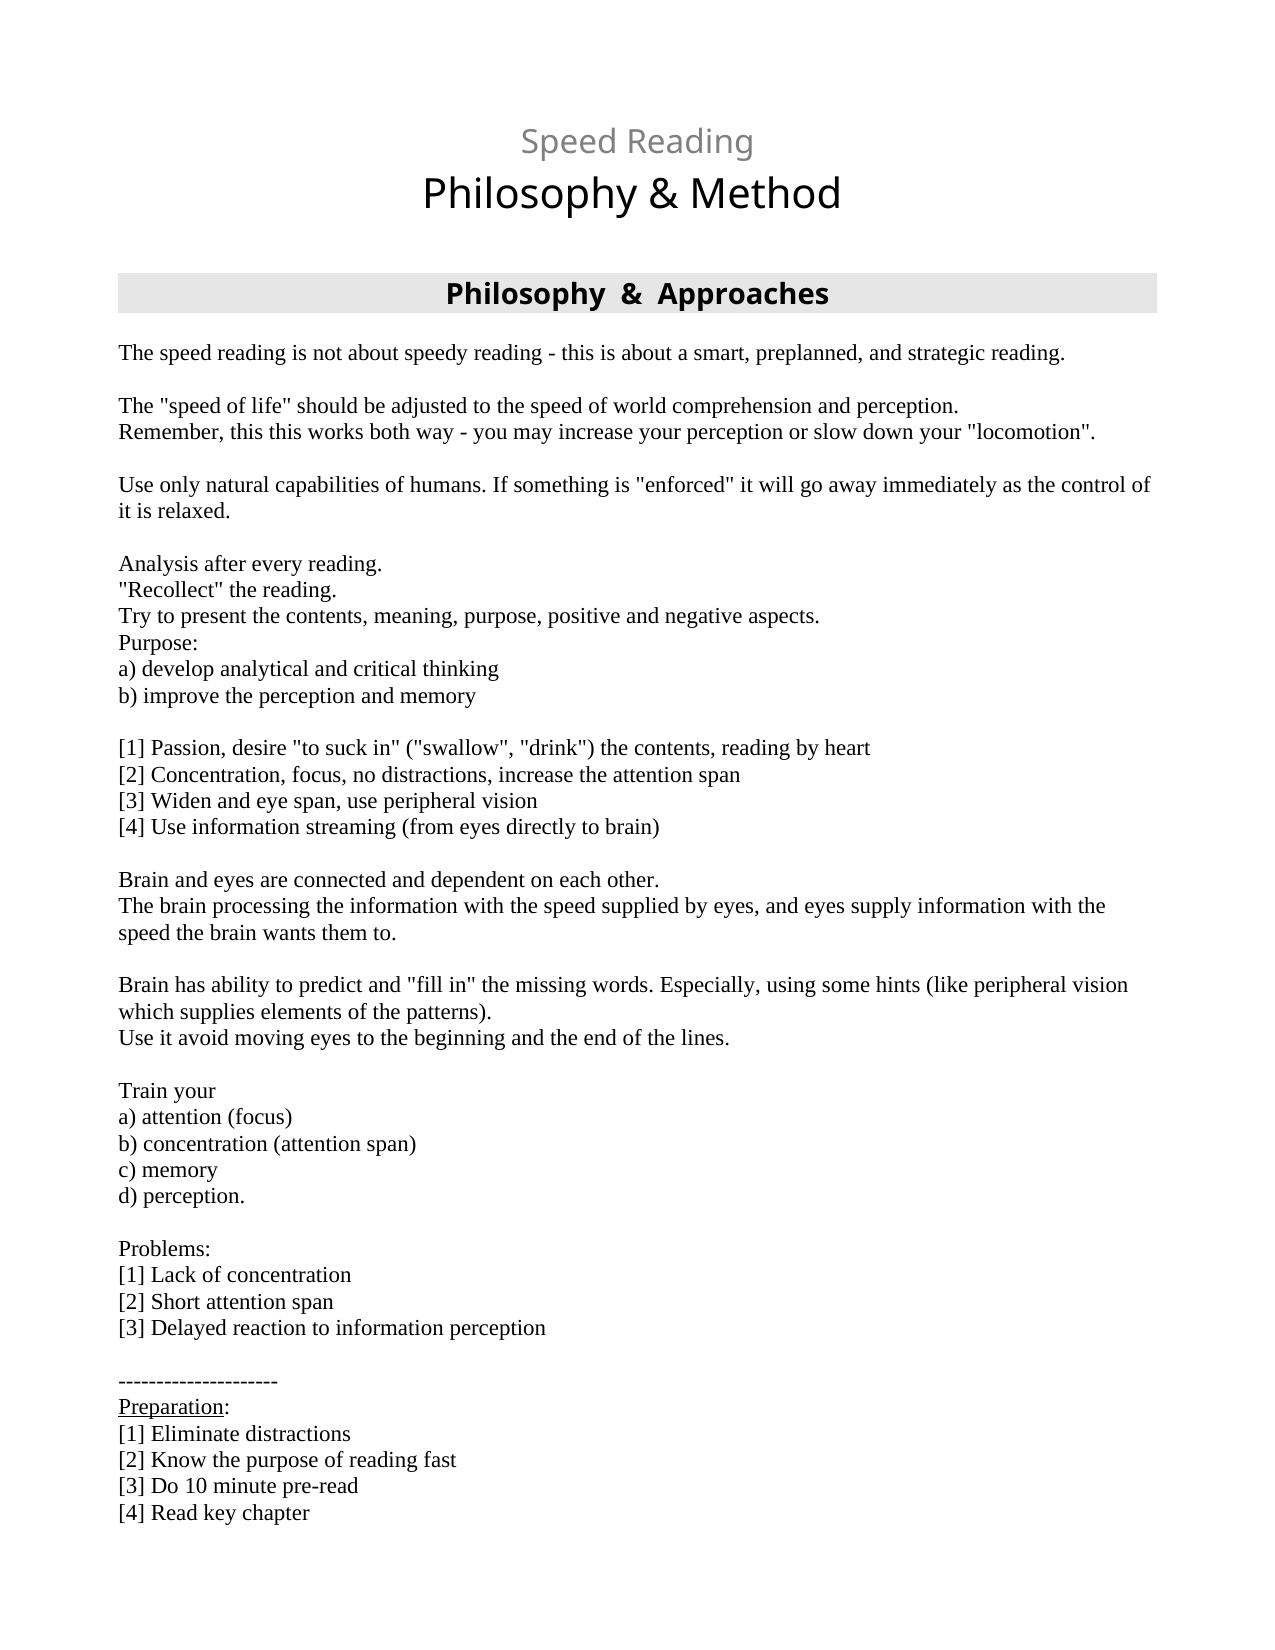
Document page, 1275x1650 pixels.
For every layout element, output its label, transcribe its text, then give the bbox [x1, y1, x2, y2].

text c) memory [118, 1156, 1157, 1182]
text [4] Use information streaming (from eyes directly to brain) [118, 813, 1157, 840]
text Analysis after every reading. [118, 550, 1157, 576]
text Purpose: [118, 629, 1157, 655]
text "Recollect" the reading. [118, 576, 1157, 603]
text [3] Do 10 minute pre-read [118, 1472, 1157, 1499]
text The speed reading is not about speedy reading - this is about a smart, preplanned, and strategic reading. [118, 339, 1157, 365]
text Remember, this this works both way - you may increase your perception or slow down your "locomotion". [118, 418, 1157, 444]
text Brain has ability to predict and "fill in" the missing words. Especially, using some hints (like peripheral vision which supplies elements of the patterns). [118, 972, 1157, 1024]
text a) develop analytical and critical thinking [118, 655, 1157, 682]
text Try to present the contents, meaning, purpose, positive and negative aspects. [118, 603, 1157, 629]
text a) attention (focus) [118, 1103, 1157, 1130]
text [4] Read key chapter [118, 1499, 1157, 1525]
text Preparation: [118, 1393, 1157, 1419]
text Philosophy & Method [118, 163, 1157, 220]
text b) concentration (attention span) [118, 1130, 1157, 1156]
text [1] Passion, desire "to suck in" ("swallow", "drink") the contents, reading by heart [118, 734, 1157, 761]
text Train your [118, 1077, 1157, 1103]
text b) improve the perception and memory [118, 682, 1157, 708]
text d) perception. [118, 1182, 1157, 1209]
text Use it avoid moving eyes to the beginning and the end of the lines. [118, 1024, 1157, 1051]
text Use only natural capabilities of humans. If something is "enforced" it will go away immediately as the control of it is relaxed. [118, 471, 1157, 523]
text The "speed of life" should be adjusted to the speed of world comprehension and perception. [118, 392, 1157, 418]
text Problems: [118, 1235, 1157, 1261]
text Philosophy & Approaches [118, 273, 1157, 313]
text [1] Lack of concentration [118, 1261, 1157, 1288]
text [1] Eliminate distractions [118, 1419, 1157, 1446]
text [3] Delayed reaction to information perception [118, 1314, 1157, 1341]
text [3] Widen and eye span, use peripheral vision [118, 787, 1157, 813]
text [2] Concentration, focus, no distractions, increase the attention span [118, 761, 1157, 787]
text --------------------- [118, 1367, 1157, 1393]
text [2] Short attention span [118, 1288, 1157, 1314]
text Brain and eyes are connected and dependent on each other. [118, 866, 1157, 892]
text Speed Reading [118, 118, 1157, 163]
text The brain processing the information with the speed supplied by eyes, and eyes supply information with the speed the brain wants them to. [118, 892, 1157, 945]
text [2] Know the purpose of reading fast [118, 1446, 1157, 1472]
